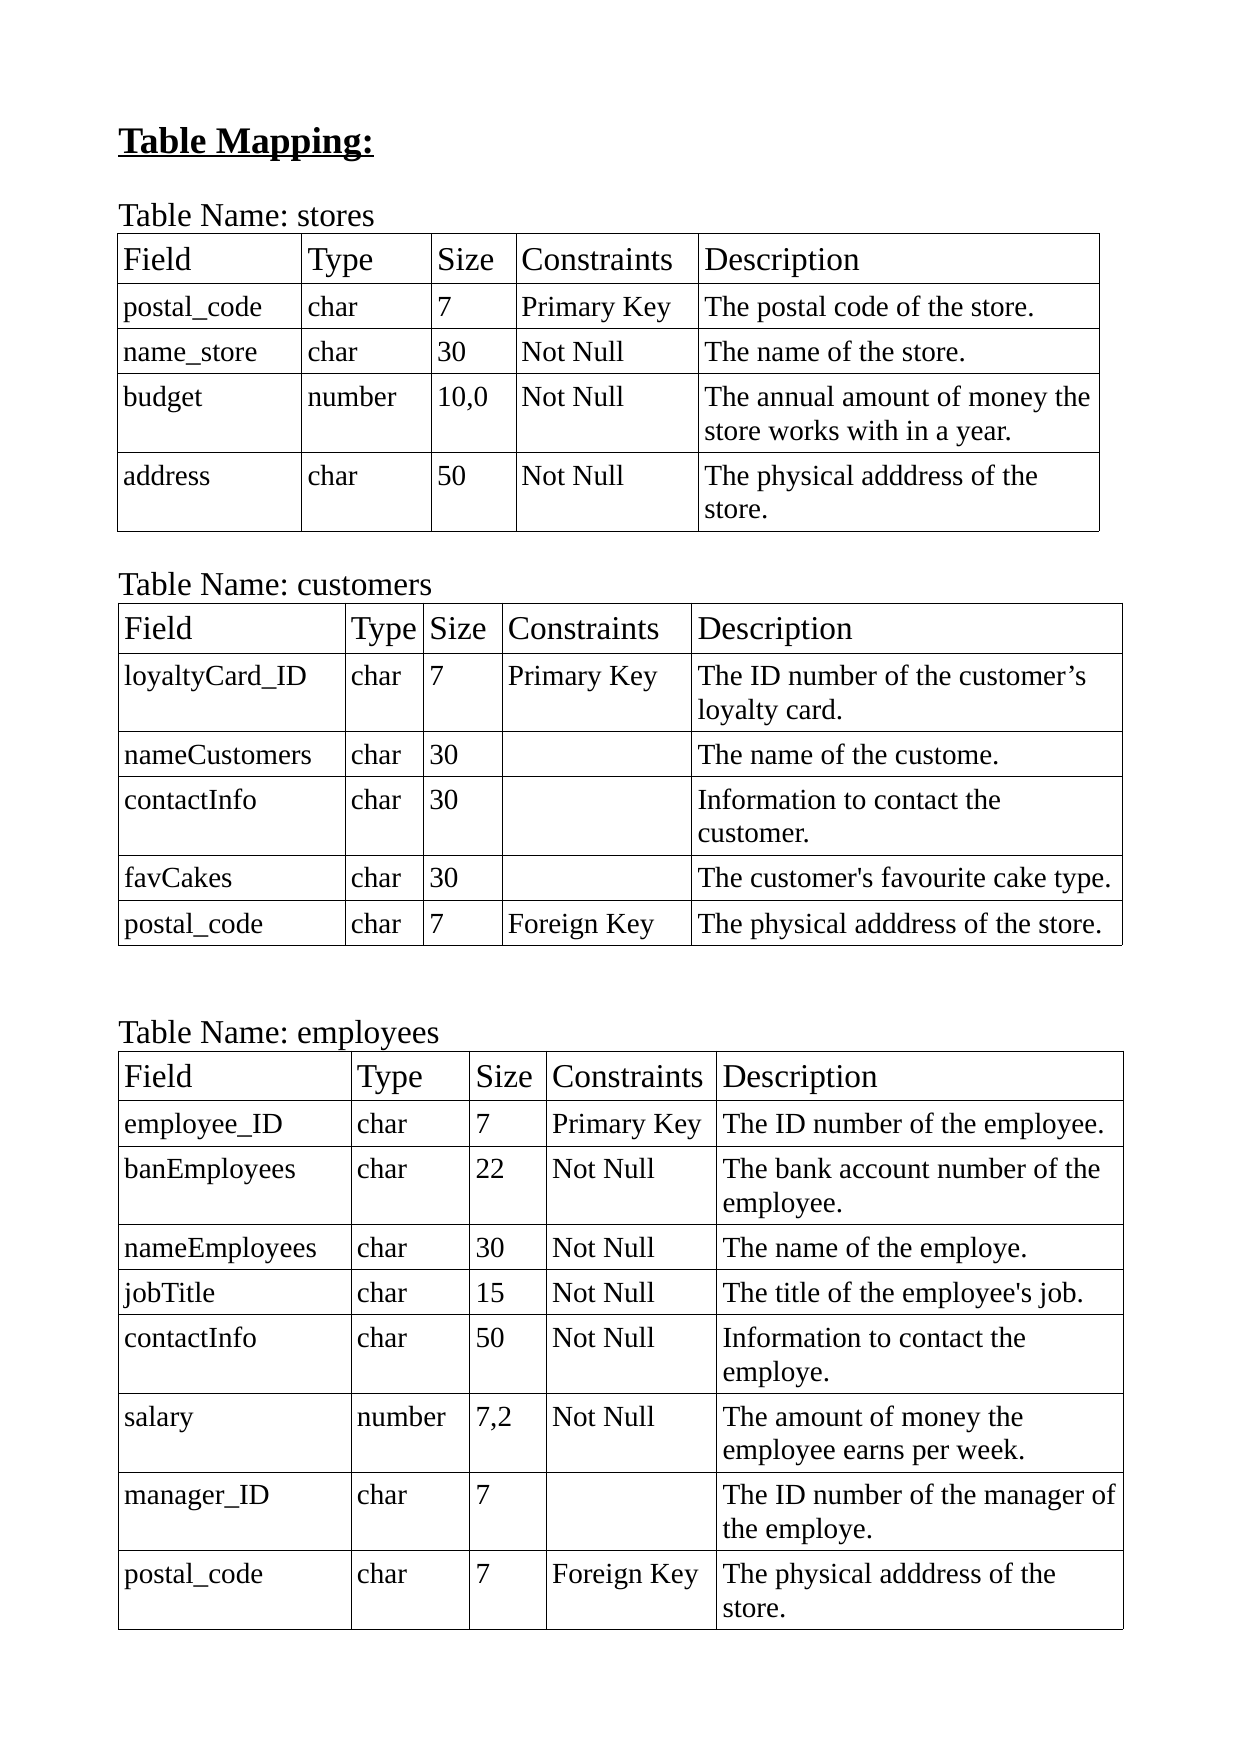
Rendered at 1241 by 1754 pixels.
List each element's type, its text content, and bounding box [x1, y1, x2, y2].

table_cell contactInfo [119, 1315, 351, 1393]
table_cell 50 [432, 453, 516, 531]
table_cell 7 [470, 1473, 546, 1550]
table_cell char [352, 1270, 469, 1314]
table_cell Not Null [547, 1394, 716, 1472]
table_header Type [302, 234, 431, 283]
table_cell Primary Key [547, 1101, 716, 1146]
table_cell The name of the store. [699, 329, 1099, 373]
table_cell The physical adddress of the store. [699, 453, 1099, 531]
table_header Field [118, 234, 301, 283]
table_cell Information to contact the employe. [717, 1315, 1123, 1393]
table_header Size [432, 234, 516, 283]
table_cell Not Null [547, 1147, 716, 1224]
table_cell Not Null [547, 1270, 716, 1314]
table_cell 7 [470, 1101, 546, 1146]
table_cell postal_code [118, 284, 301, 328]
table_cell 30 [470, 1225, 546, 1269]
table_cell [503, 777, 691, 855]
table_cell 22 [470, 1147, 546, 1224]
table_cell char [346, 732, 423, 776]
table_cell 30 [432, 329, 516, 373]
table_cell Not Null [517, 329, 698, 373]
table_cell Primary Key [503, 654, 691, 731]
table_cell Not Null [517, 374, 698, 452]
table_cell 10,0 [432, 374, 516, 452]
table_cell char [302, 329, 431, 373]
table_cell favCakes [119, 856, 345, 900]
table_cell salary [119, 1394, 351, 1472]
table_cell The postal code of the store. [699, 284, 1099, 328]
table_cell The ID number of the manager of the employe. [717, 1473, 1123, 1550]
table_cell number [302, 374, 431, 452]
table_cell 30 [424, 856, 502, 900]
table_cell 7 [424, 654, 502, 731]
table_cell char [352, 1315, 469, 1393]
table_cell The bank account number of the employee. [717, 1147, 1123, 1224]
table_cell manager_ID [119, 1473, 351, 1550]
table_cell nameEmployees [119, 1225, 351, 1269]
table_cell Foreign Key [547, 1551, 716, 1629]
table_cell The annual amount of money the store works with in a year. [699, 374, 1099, 452]
table_header Constraints [517, 234, 698, 283]
text Table Name: stores [118, 195, 1122, 233]
text Table Name: customers [118, 564, 1122, 602]
table_cell [503, 732, 691, 776]
table_header Size [424, 604, 502, 652]
table_cell budget [118, 374, 301, 452]
table_cell loyaltyCard_ID [119, 654, 345, 731]
table_cell char [346, 901, 423, 945]
table_cell [547, 1473, 716, 1550]
table_cell The physical adddress of the store. [692, 901, 1122, 945]
table_cell 7 [470, 1551, 546, 1629]
table_cell char [302, 453, 431, 531]
text Table Name: employees [118, 1012, 1122, 1051]
table_cell Not Null [547, 1225, 716, 1269]
table_cell Not Null [517, 453, 698, 531]
table_cell Information to contact the customer. [692, 777, 1122, 855]
table_cell The title of the employee's job. [717, 1270, 1123, 1314]
text Table Mapping: [118, 118, 1122, 161]
table_cell char [352, 1225, 469, 1269]
table_cell The amount of money the employee earns per week. [717, 1394, 1123, 1472]
table_cell char [352, 1551, 469, 1629]
table_cell banEmployees [119, 1147, 351, 1224]
table_cell address [118, 453, 301, 531]
table_cell [503, 856, 691, 900]
table_cell The ID number of the employee. [717, 1101, 1123, 1146]
table_cell char [352, 1147, 469, 1224]
table_cell The physical adddress of the store. [717, 1551, 1123, 1629]
table_header Type [346, 604, 423, 652]
table_cell 30 [424, 777, 502, 855]
table_cell nameCustomers [119, 732, 345, 776]
table_cell char [352, 1473, 469, 1550]
table_header Description [717, 1052, 1123, 1100]
table_header Constraints [503, 604, 691, 652]
table_cell char [352, 1101, 469, 1146]
table_cell name_store [118, 329, 301, 373]
table_cell postal_code [119, 1551, 351, 1629]
table_cell employee_ID [119, 1101, 351, 1146]
table_cell 7,2 [470, 1394, 546, 1472]
table_cell char [346, 856, 423, 900]
table_cell postal_code [119, 901, 345, 945]
table_cell Foreign Key [503, 901, 691, 945]
table_cell The name of the custome. [692, 732, 1122, 776]
table_cell The name of the employe. [717, 1225, 1123, 1269]
table_header Field [119, 1052, 351, 1100]
table_cell 7 [432, 284, 516, 328]
table_cell char [346, 654, 423, 731]
table_cell The customer's favourite cake type. [692, 856, 1122, 900]
table_cell char [302, 284, 431, 328]
table_header Description [699, 234, 1099, 283]
table_cell 15 [470, 1270, 546, 1314]
table_cell 50 [470, 1315, 546, 1393]
table_header Constraints [547, 1052, 716, 1100]
table_header Field [119, 604, 345, 652]
table_cell 30 [424, 732, 502, 776]
table_cell number [352, 1394, 469, 1472]
table_cell Primary Key [517, 284, 698, 328]
table_cell The ID number of the customer’s loyalty card. [692, 654, 1122, 731]
table_header Description [692, 604, 1122, 652]
table_header Size [470, 1052, 546, 1100]
table_cell char [346, 777, 423, 855]
table_cell contactInfo [119, 777, 345, 855]
table_cell jobTitle [119, 1270, 351, 1314]
table_cell Not Null [547, 1315, 716, 1393]
table_header Type [352, 1052, 469, 1100]
table_cell 7 [424, 901, 502, 945]
